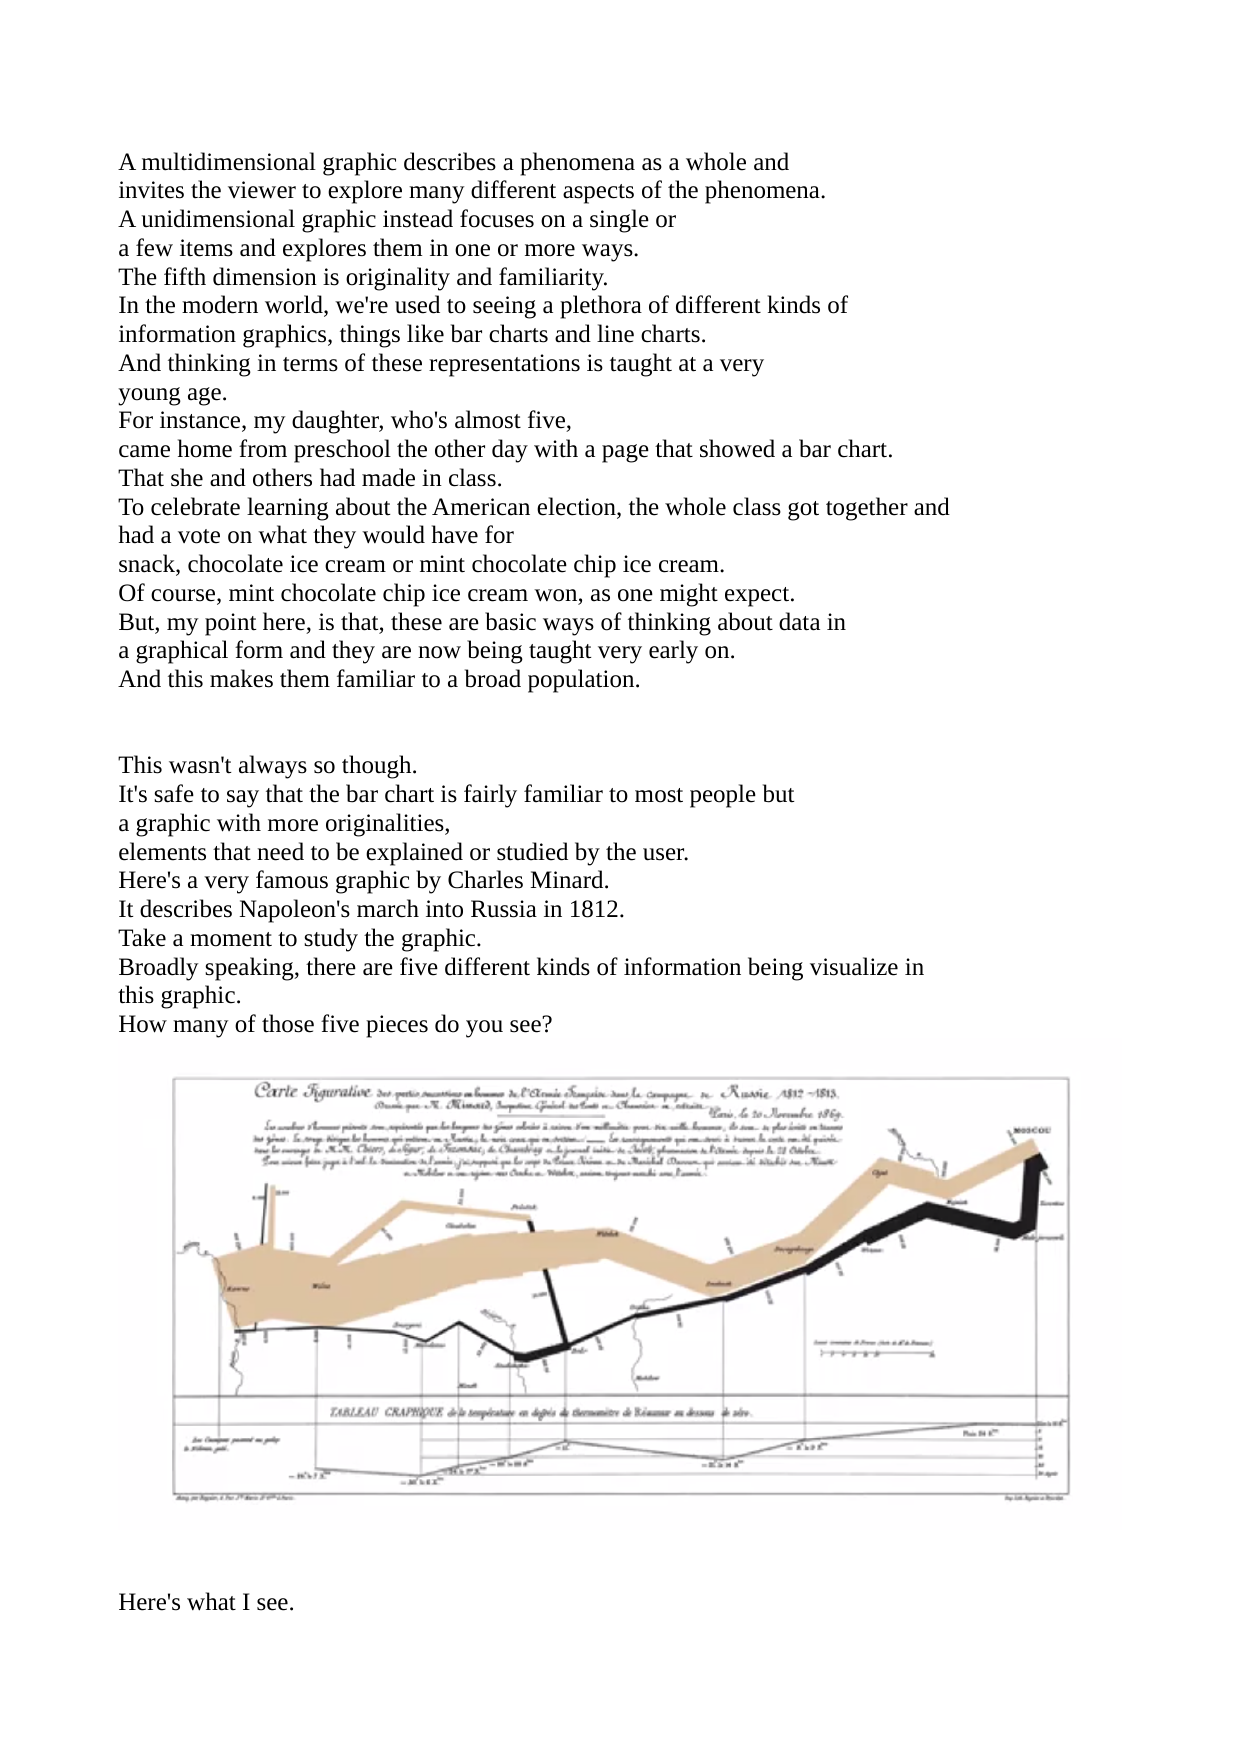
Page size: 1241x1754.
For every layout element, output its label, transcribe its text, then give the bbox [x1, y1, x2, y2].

text had a vote on what they would have for [118, 521, 1122, 549]
text And this makes them familiar to a broad population. [118, 664, 1122, 693]
text Here's a very famous graphic by Charles Minard. [118, 866, 1122, 894]
text How many of those five pieces do you see? [118, 1009, 1122, 1038]
text came home from preschool the other day with a page that showed a bar chart. [118, 434, 1122, 463]
text To celebrate learning about the American election, the whole class got together and [118, 492, 1122, 521]
text Of course, mint chocolate chip ice cream won, as one might expect. [118, 578, 1122, 607]
text this graphic. [118, 981, 1122, 1009]
text But, my point here, is that, these are basic ways of thinking about data in [118, 607, 1122, 636]
text young age. [118, 377, 1122, 406]
text A unidimensional graphic instead focuses on a single or [118, 204, 1122, 233]
text The fifth dimension is originality and familiarity. [118, 262, 1122, 291]
text Broadly speaking, there are five different kinds of information being visualize in [118, 952, 1122, 981]
text And thinking in terms of these representations is taught at a very [118, 348, 1122, 377]
text invites the viewer to explore many different aspects of the phenomena. [118, 176, 1122, 204]
text Take a moment to study the graphic. [118, 923, 1122, 952]
text a few items and explores them in one or more ways. [118, 233, 1122, 262]
text snack, chocolate ice cream or mint chocolate chip ice cream. [118, 549, 1122, 578]
text A multidimensional graphic describes a phenomena as a whole and [118, 147, 1122, 176]
text It describes Napoleon's march into Russia in 1812. [118, 894, 1122, 923]
text a graphic with more originalities, [118, 808, 1122, 837]
picture [118, 1038, 1122, 1530]
text Here's what I see. [118, 1587, 1122, 1616]
text a graphical form and they are now being taught very early on. [118, 636, 1122, 664]
text elements that need to be explained or studied by the user. [118, 837, 1122, 866]
text It's safe to say that the bar chart is fairly familiar to most people but [118, 779, 1122, 808]
text For instance, my daughter, who's almost five, [118, 406, 1122, 434]
text information graphics, things like bar charts and line charts. [118, 319, 1122, 348]
text In the modern world, we're used to seeing a plethora of different kinds of [118, 291, 1122, 319]
text That she and others had made in class. [118, 463, 1122, 492]
text This wasn't always so though. [118, 751, 1122, 779]
